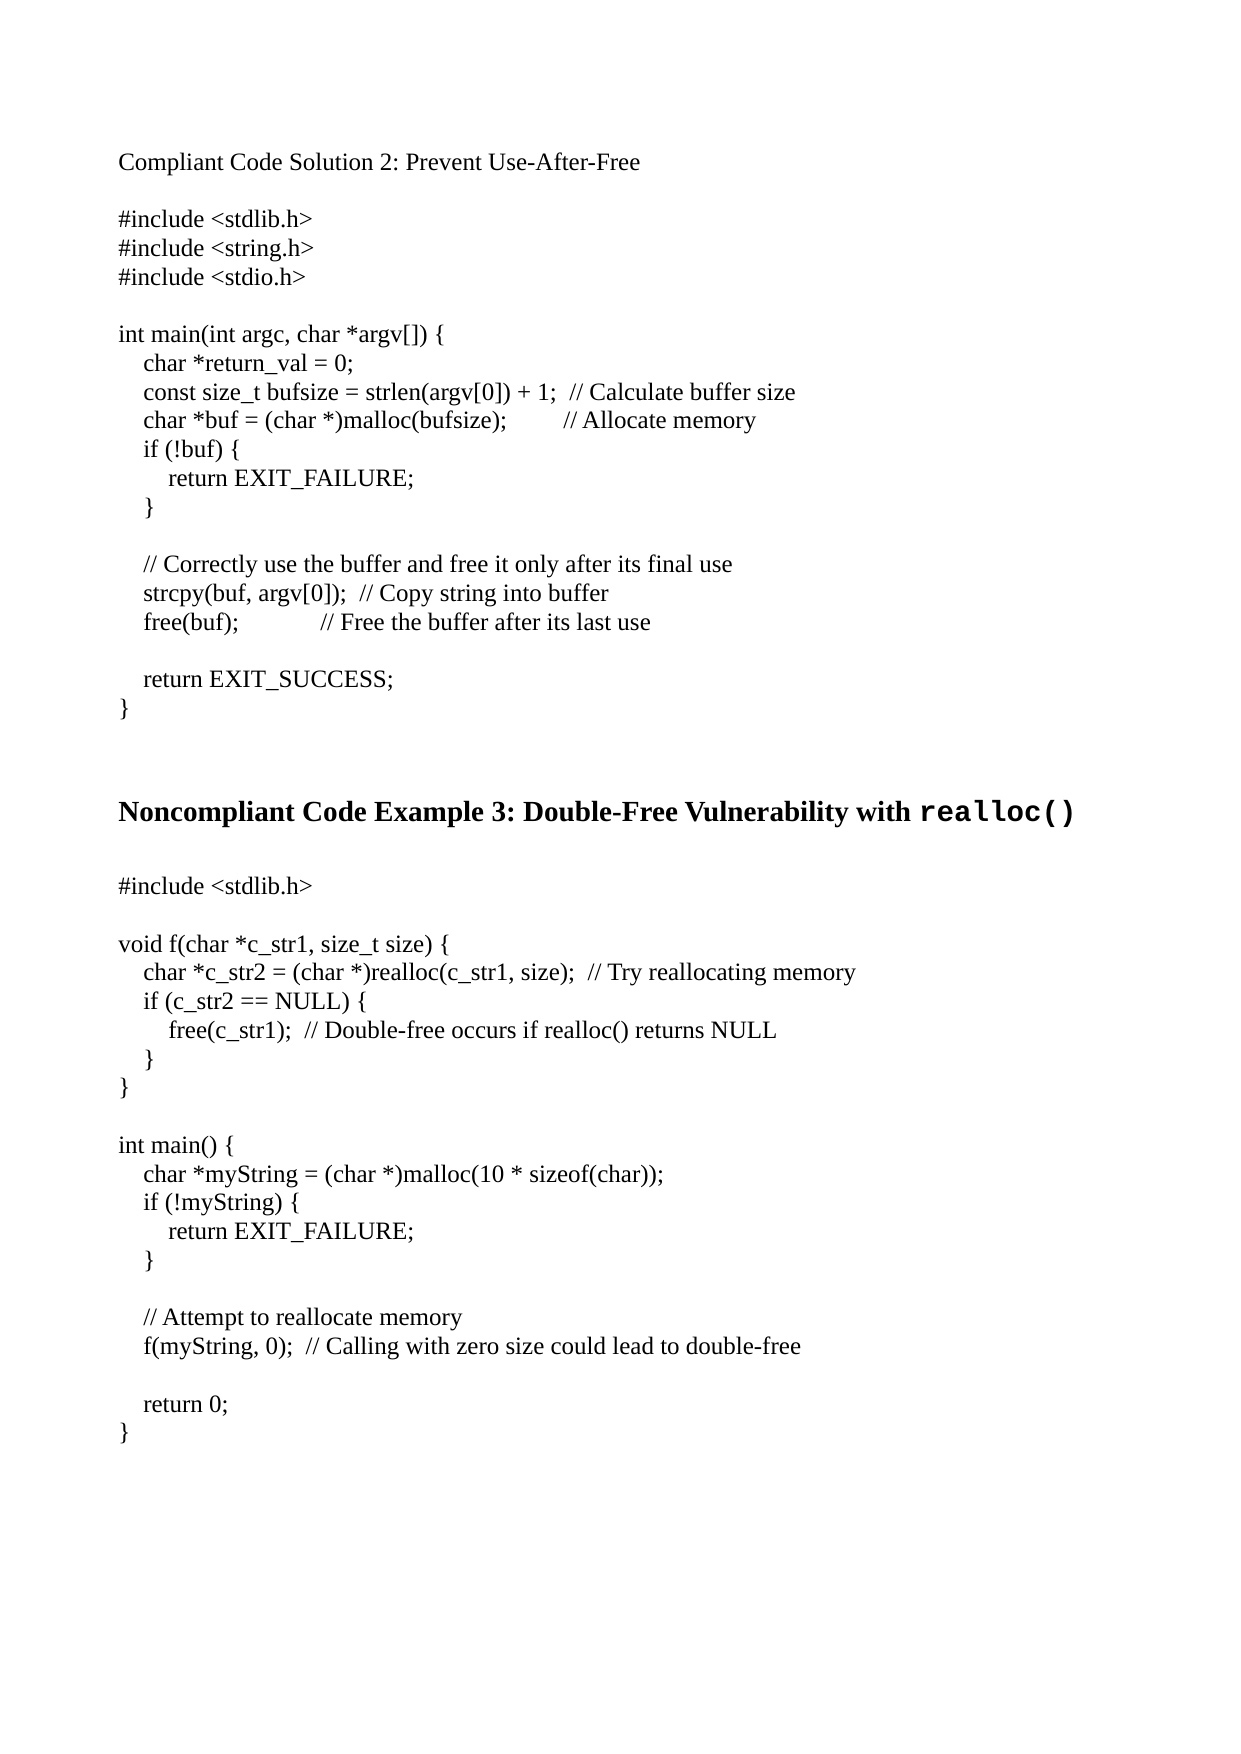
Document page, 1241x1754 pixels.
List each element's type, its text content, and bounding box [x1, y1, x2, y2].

text } [118, 1072, 1122, 1101]
text if (c_str2 == NULL) { [118, 986, 1122, 1015]
text int main(int argc, char *argv[]) { [118, 319, 1122, 348]
text } [118, 1044, 1122, 1072]
text void f(char *c_str1, size_t size) { [118, 929, 1122, 957]
text // Attempt to reallocate memory [118, 1302, 1122, 1331]
text const size_t bufsize = strlen(argv[0]) + 1; // Calculate buffer size [118, 377, 1122, 406]
text return EXIT_SUCCESS; [118, 664, 1122, 693]
text #include <stdlib.h> [118, 871, 1122, 900]
text if (!buf) { [118, 434, 1122, 463]
text free(buf); // Free the buffer after its last use [118, 607, 1122, 636]
text return EXIT_FAILURE; [118, 1216, 1122, 1245]
text f(myString, 0); // Calling with zero size could lead to double-free [118, 1331, 1122, 1360]
text // Correctly use the buffer and free it only after its final use [118, 549, 1122, 578]
text } [118, 1417, 1122, 1446]
text } [118, 693, 1122, 722]
text if (!myString) { [118, 1187, 1122, 1216]
text #include <stdio.h> [118, 262, 1122, 291]
text char *myString = (char *)malloc(10 * sizeof(char)); [118, 1159, 1122, 1187]
text return 0; [118, 1389, 1122, 1417]
text char *buf = (char *)malloc(bufsize); // Allocate memory [118, 406, 1122, 434]
text return EXIT_FAILURE; [118, 463, 1122, 492]
text char *c_str2 = (char *)realloc(c_str1, size); // Try reallocating memory [118, 957, 1122, 986]
text free(c_str1); // Double-free occurs if realloc() returns NULL [118, 1015, 1122, 1044]
text char *return_val = 0; [118, 348, 1122, 377]
text strcpy(buf, argv[0]); // Copy string into buffer [118, 578, 1122, 607]
subtitle Noncompliant Code Example 3: Double-Free Vulnerability with realloc() [118, 794, 1122, 830]
text #include <string.h> [118, 233, 1122, 262]
text #include <stdlib.h> [118, 204, 1122, 233]
text int main() { [118, 1130, 1122, 1159]
text } [118, 1245, 1122, 1274]
text } [118, 492, 1122, 521]
text Compliant Code Solution 2: Prevent Use-After-Free [118, 147, 1122, 176]
